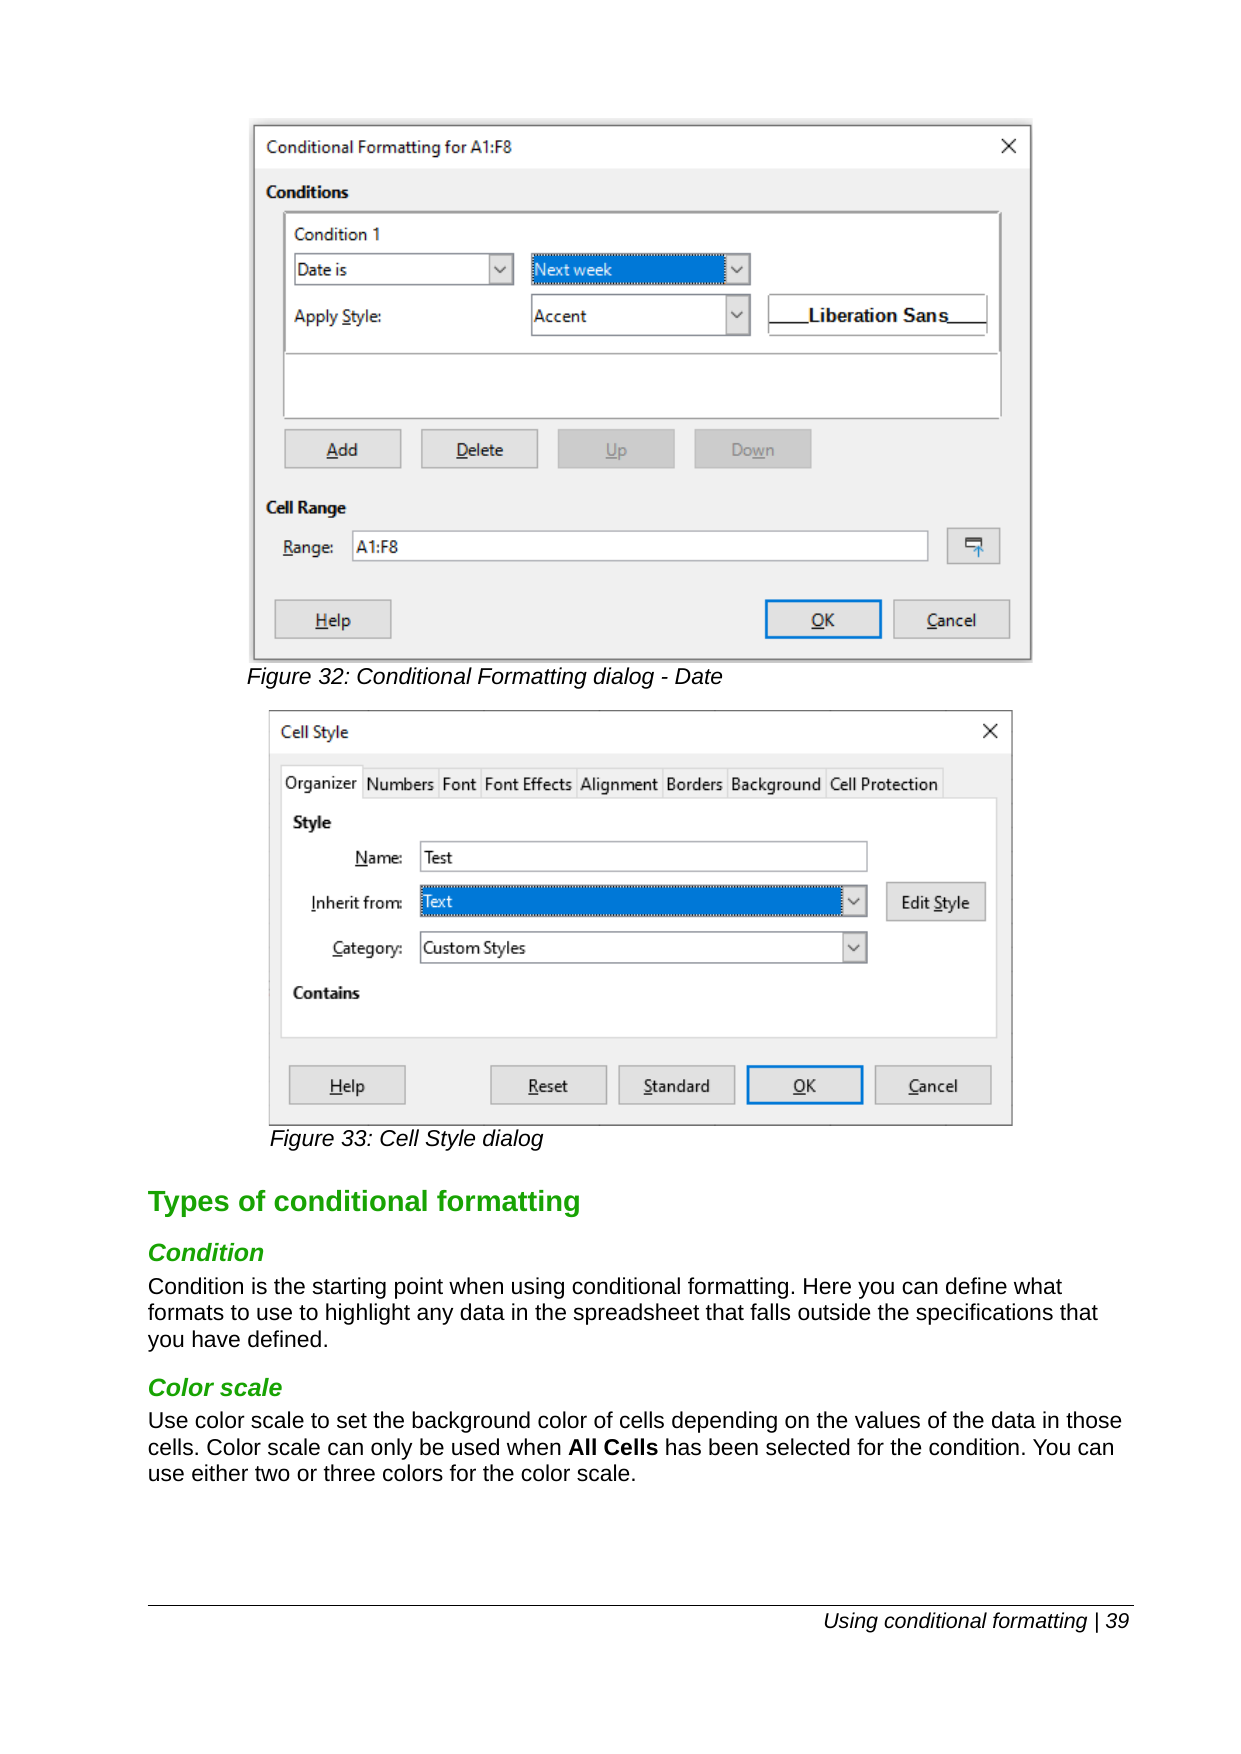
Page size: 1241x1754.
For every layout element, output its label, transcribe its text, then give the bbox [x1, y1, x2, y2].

subtitle Condition [148, 1238, 1134, 1267]
text Figure 32: Conditional Formatting dialog - Date [247, 118, 1035, 689]
text Use color scale to set the background color of cells depending on the values of the data in those cells. Color scale can only be used when All Cells has been selected for the condition. You can use either two or three colors for the color scale. [148, 1407, 1134, 1486]
picture [248, 118, 1033, 663]
subtitle Types of conditional formatting [148, 1184, 1134, 1218]
text Condition is the starting point when using conditional formatting. Here you can define what formats to use to highlight any data in the spreadsheet that falls outside the specifications that you have defined. [148, 1273, 1134, 1352]
picture [268, 710, 1013, 1126]
text Figure 33: Cell Style dialog [269, 1126, 1012, 1151]
subtitle Color scale [148, 1373, 1134, 1401]
